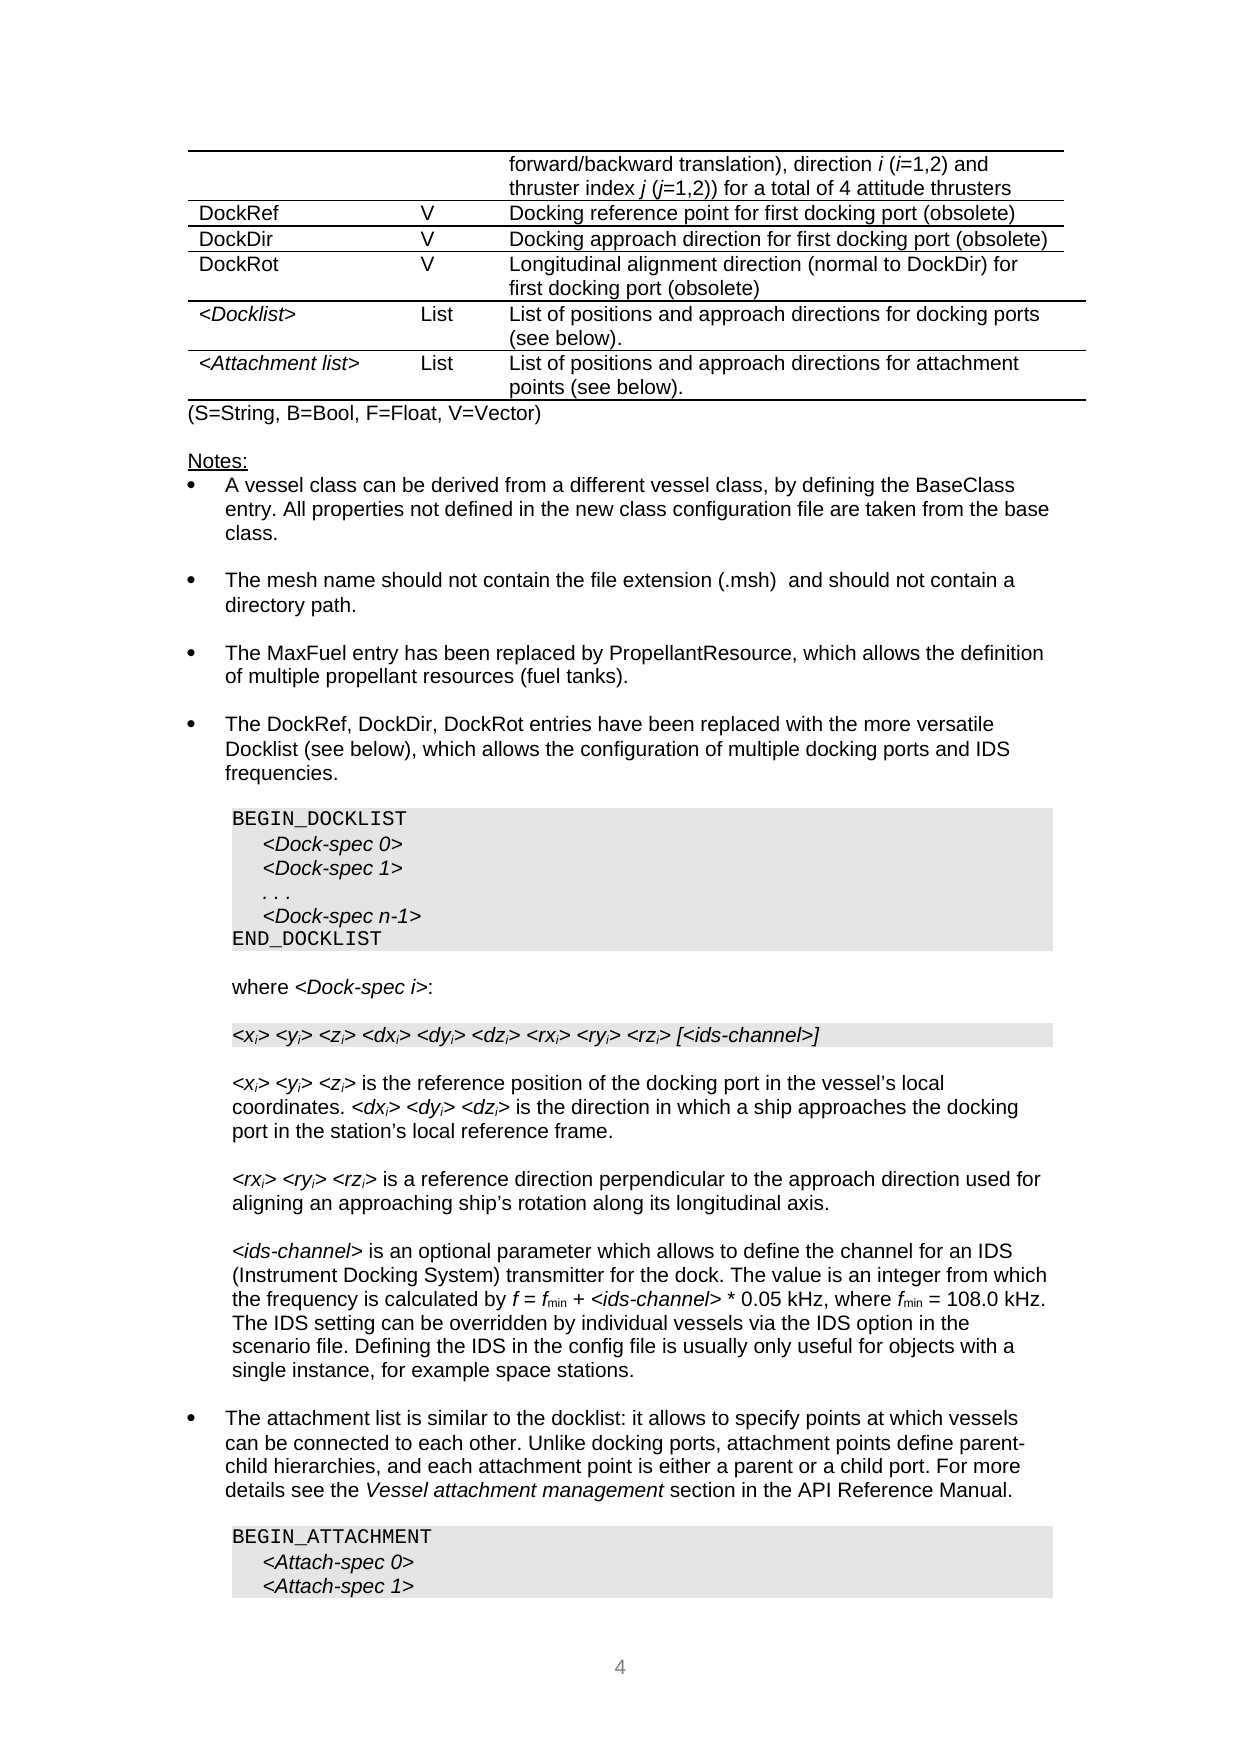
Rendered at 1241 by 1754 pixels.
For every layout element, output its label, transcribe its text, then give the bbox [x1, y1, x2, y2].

table_cell [1064, 251, 1086, 300]
text <rxi> <ryi> <rzi> is a reference direction perpendicular to the approach direction used for aligning an approaching ship’s rotation along its longitudinal axis. [232, 1167, 1053, 1214]
text <Attach-spec 1> [232, 1574, 1053, 1598]
table_cell DockDir [188, 227, 409, 251]
table_cell Docking approach direction for first docking port (obsolete) [498, 227, 1064, 251]
text <Attach-spec 0> [232, 1550, 1053, 1574]
table_cell [1064, 225, 1086, 251]
text <xi> <yi> <zi> <dxi> <dyi> <dzi> <rxi> <ryi> <rzi> [<ids-channel>] [232, 1023, 1053, 1047]
table_cell DockRef [188, 201, 409, 225]
table_cell [1064, 200, 1086, 225]
text (S=String, B=Bool, F=Float, V=Vector) [187, 401, 1053, 424]
table_cell List of positions and approach directions for attachment points (see below). [498, 351, 1086, 399]
table_cell [409, 152, 498, 199]
table_cell List of positions and approach directions for docking ports (see below). [498, 302, 1086, 349]
text BEGIN_ATTACHMENT [232, 1526, 1053, 1550]
text <Dock-spec 0> [232, 832, 1053, 856]
list The attachment list is similar to the docklist: it allows to specify points at which vessels can be connected to each other. Unlike docking ports, attachment points define parent-child hierarchies, and each attachment point is either a parent or a child port. For more details see the Vessel attachment management section in the API Reference Manual. [187, 1406, 1053, 1502]
table_cell DockRot [188, 252, 409, 300]
table_cell Docking reference point for first docking port (obsolete) [498, 201, 1064, 225]
text <Dock-spec 1> [232, 856, 1053, 880]
text <ids-channel> is an optional parameter which allows to define the channel for an IDS (Instrument Docking System) transmitter for the dock. The value is an integer from which the frequency is calculated by f = fmin + <ids-channel> * 0.05 kHz, where fmin = 108.0 kHz. The IDS setting can be overridden by individual vessels via the IDS option in the scenario file. Defining the IDS in the config file is usually only useful for objects with a single instance, for example space stations. [232, 1238, 1053, 1382]
list The mesh name should not contain the file extension (.msh) and should not contain a directory path. [187, 568, 1053, 616]
table_cell V [409, 252, 498, 300]
table_cell forward/backward translation), direction i (i=1,2) and thruster index j (j=1,2)) for a total of 4 attitude thrusters [498, 152, 1064, 199]
table_cell V [409, 227, 498, 251]
text Notes: [187, 448, 1053, 472]
table_cell [188, 152, 409, 199]
list A vessel class can be derived from a different vessel class, by defining the BaseClass entry. All properties not defined in the new class configuration file are taken from the base class. [187, 472, 1053, 544]
text <Dock-spec n-1> [232, 904, 1053, 928]
text END_DOCKLIST [232, 928, 1053, 951]
table_cell List [409, 302, 498, 349]
text <xi> <yi> <zi> is the reference position of the docking port in the vessel’s local coordinates. <dxi> <dyi> <dzi> is the direction in which a ship approaches the docking port in the station’s local reference frame. [232, 1071, 1053, 1143]
text BEGIN_DOCKLIST [232, 808, 1053, 832]
list The DockRef, DockDir, DockRot entries have been replaced with the more versatile Docklist (see below), which allows the configuration of multiple docking ports and IDS frequencies. [187, 712, 1053, 784]
text . . . [232, 880, 1053, 904]
table_cell [1064, 150, 1086, 199]
table_cell Longitudinal alignment direction (normal to DockDir) for first docking port (obsolete) [498, 252, 1064, 300]
list The MaxFuel entry has been replaced by PropellantResource, which allows the definition of multiple propellant resources (fuel tanks). [187, 640, 1053, 688]
table_cell <Docklist> [188, 302, 409, 349]
text where <Dock-spec i>: [232, 975, 1053, 999]
table_cell List [409, 351, 498, 399]
table_cell V [409, 201, 498, 225]
table_cell <Attachment list> [188, 351, 409, 399]
